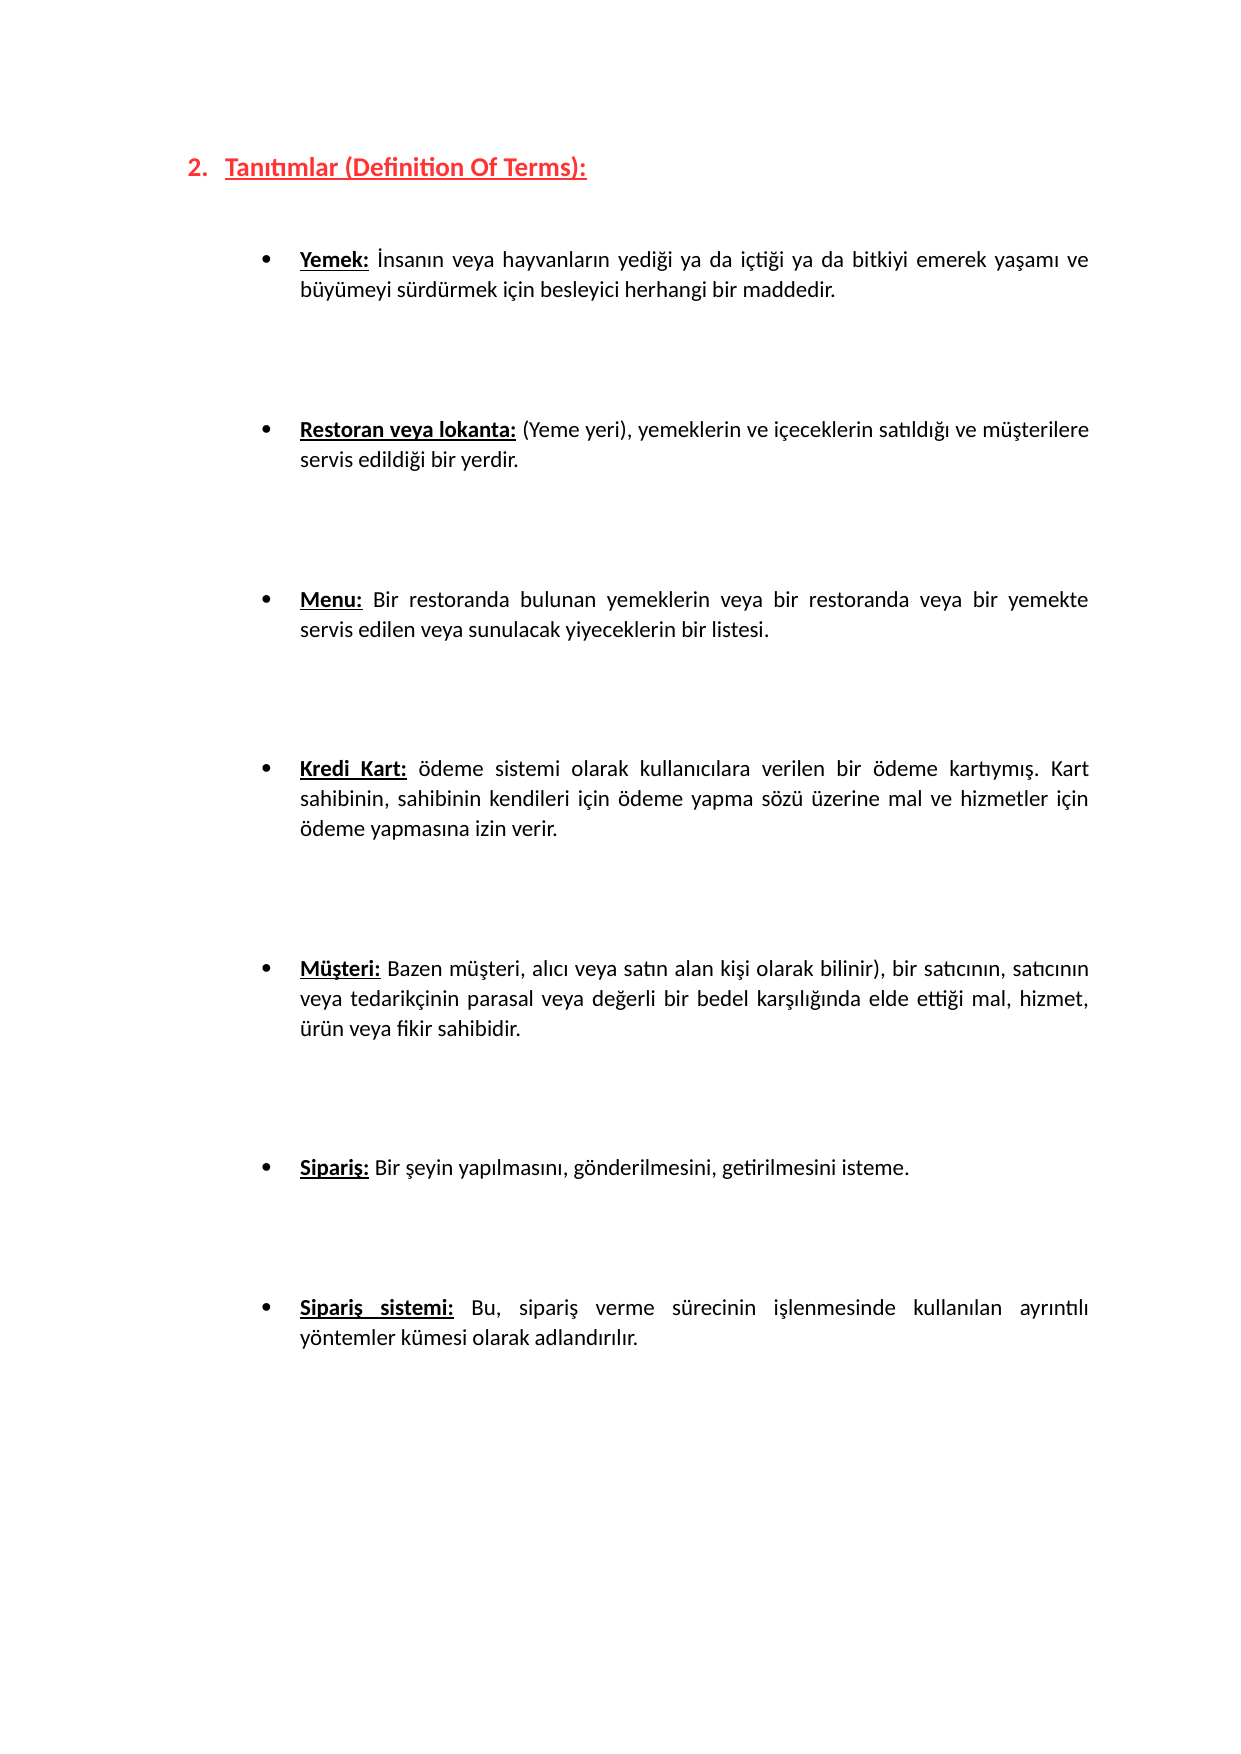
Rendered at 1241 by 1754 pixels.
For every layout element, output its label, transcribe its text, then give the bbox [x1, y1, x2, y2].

list Sipariş: Bir şeyin yapılmasını, gönderilmesini, getirilmesini isteme. [262, 1153, 1090, 1181]
list Müşteri: Bazen müşteri, alıcı veya satın alan kişi olarak bilinir), bir satıcının, satıcının veya tedarikçinin parasal veya değerli bir bedel karşılığında elde ettiği mal, hizmet, ürün veya fikir sahibidir. [262, 954, 1090, 1042]
list Restoran veya lokanta: (Yeme yeri), yemeklerin ve içeceklerin satıldığı ve müşterilere servis edildiği bir yerdir. [262, 415, 1090, 473]
list Yemek: İnsanın veya hayvanların yediği ya da içtiği ya da bitkiyi emerek yaşamı ve büyümeyi sürdürmek için besleyici herhangi bir maddedir. [262, 246, 1090, 303]
list Kredi Kart: ödeme sistemi olarak kullanıcılara verilen bir ödeme kartıymış. Kart sahibinin, sahibinin kendileri için ödeme yapma sözü üzerine mal ve hizmetler için ödeme yapmasına izin verir. [262, 754, 1090, 842]
list Menu: Bir restoranda bulunan yemeklerin veya bir restoranda veya bir yemekte servis edilen veya sunulacak yiyeceklerin bir listesi. [262, 585, 1090, 643]
list Tanıtımlar (Definition Of Terms): [187, 150, 1090, 183]
list Sipariş sistemi: Bu, sipariş verme sürecinin işlenmesinde kullanılan ayrıntılı yöntemler kümesi olarak adlandırılır. [262, 1293, 1090, 1351]
